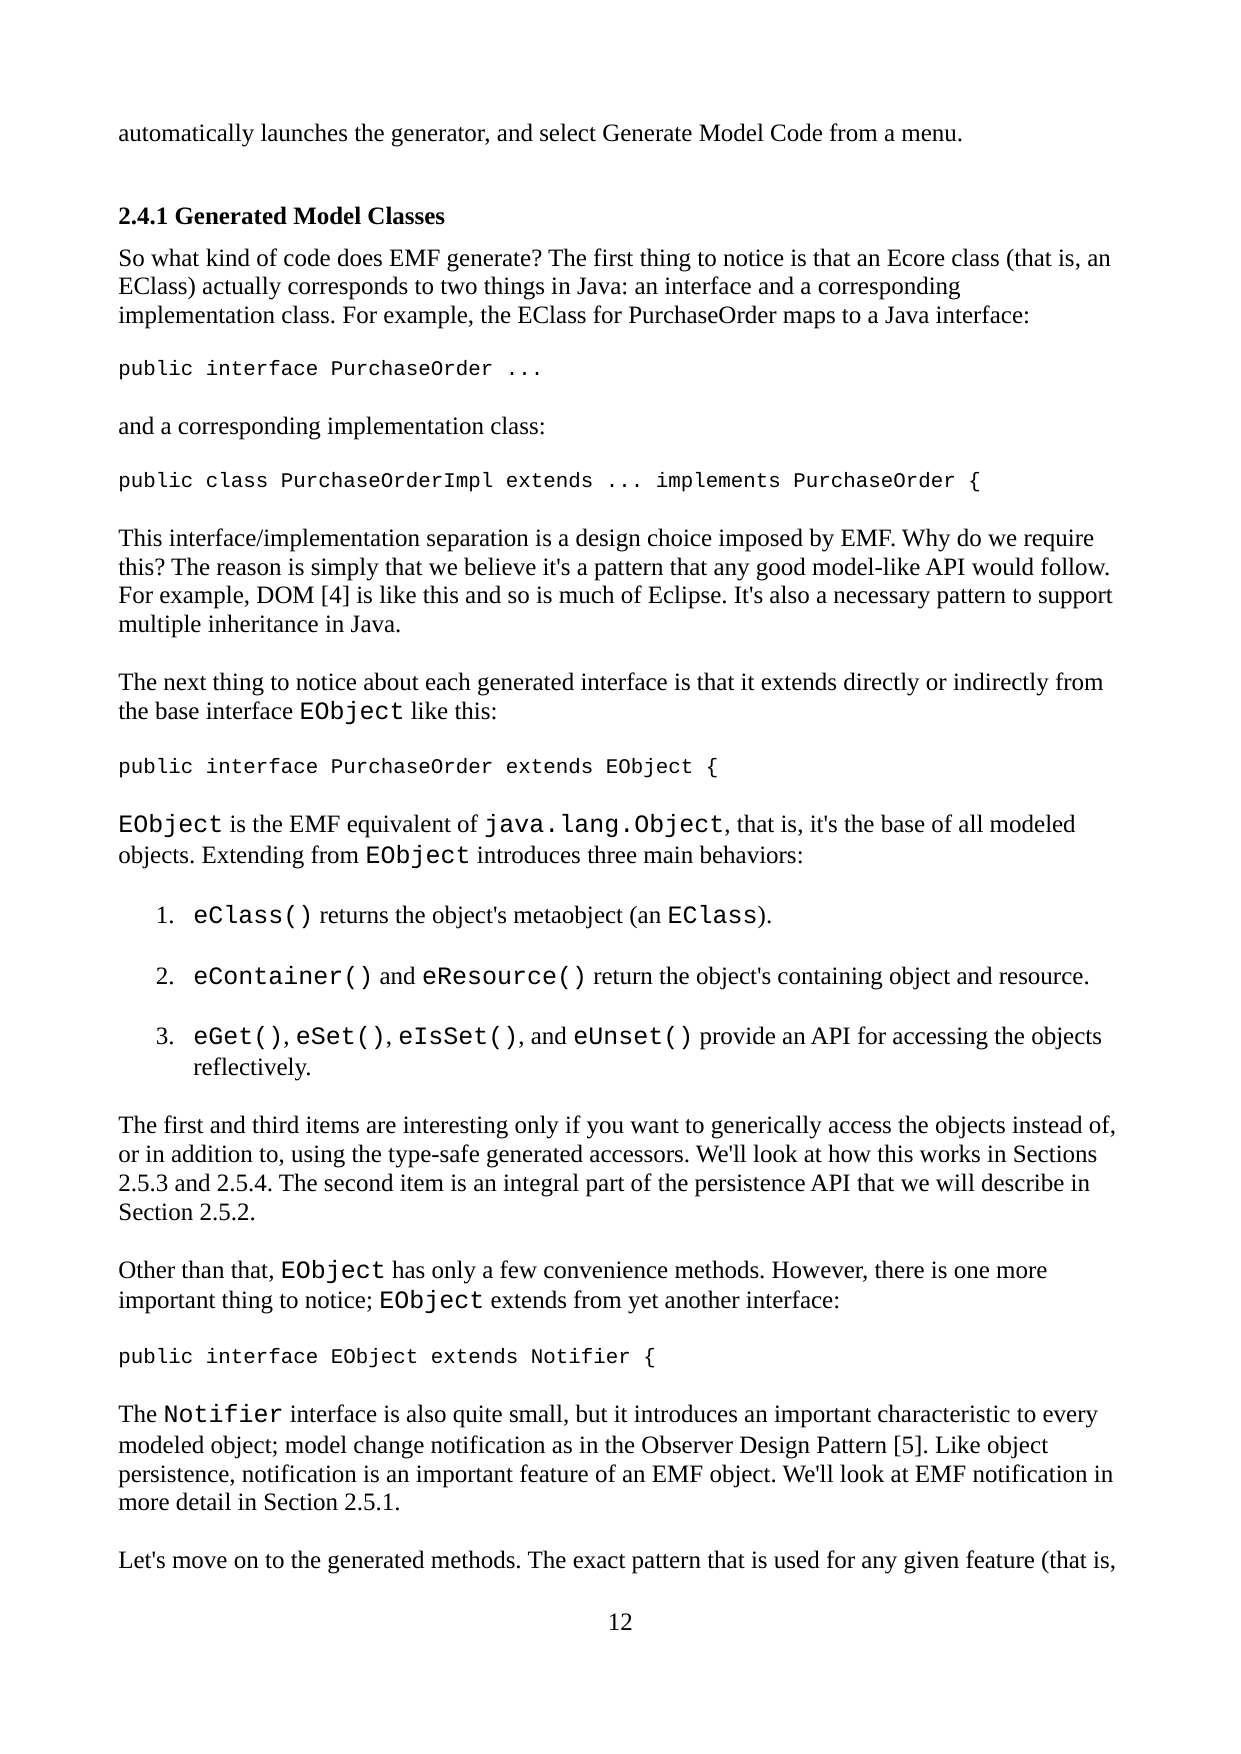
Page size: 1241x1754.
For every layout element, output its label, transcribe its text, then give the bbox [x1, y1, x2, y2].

table_header automatically launches the generator, and select Generate Model Code from a menu. 2.4.1 Generated Model Classes So what kind of code does EMF generate? The first thing to notice is that an Ecore class (that is, an EClass) actually corresponds to two things in Java: an interface and a corresponding implementation class. For example, the EClass for PurchaseOrder maps to a Java interface: public interface PurchaseOrder ... and a corresponding implementation class: public class PurchaseOrderImpl extends ... implements PurchaseOrder { This interface/implementation separation is a design choice imposed by EMF. Why do we require this? The reason is simply that we believe it's a pattern that any good model-like API would follow. For example, DOM [4] is like this and so is much of Eclipse. It's also a necessary pattern to support multiple inheritance in Java. The next thing to notice about each generated interface is that it extends directly or indirectly from the base interface EObject like this: public interface PurchaseOrder extends EObject { EObject is the EMF equivalent of java.lang.Object, that is, it's the base of all modeled objects. Extending from EObject introduces three main behaviors: eClass() returns the object's metaobject (an EClass). eContainer() and eResource() return the object's containing object and resource. eGet(), eSet(), eIsSet(), and eUnset() provide an API for accessing the objects reflectively. The first and third items are interesting only if you want to generically access the objects instead of, or in addition to, using the type-safe generated accessors. We'll look at how this works in Sections 2.5.3 and 2.5.4. The second item is an integral part of the persistence API that we will describe in Section 2.5.2. Other than that, EObject has only a few convenience methods. However, there is one more important thing to notice; EObject extends from yet another interface: public interface EObject extends Notifier { The Notifier interface is also quite small, but it introduces an important characteristic to every modeled object; model change notification as in the Observer Design Pattern [5]. Like object persistence, notification is an important feature of an EMF object. We'll look at EMF notification in more detail in Section 2.5.1. Let's move on to the generated methods. The exact pattern that is used for any given feature (that is, [118, 118, 1122, 1574]
